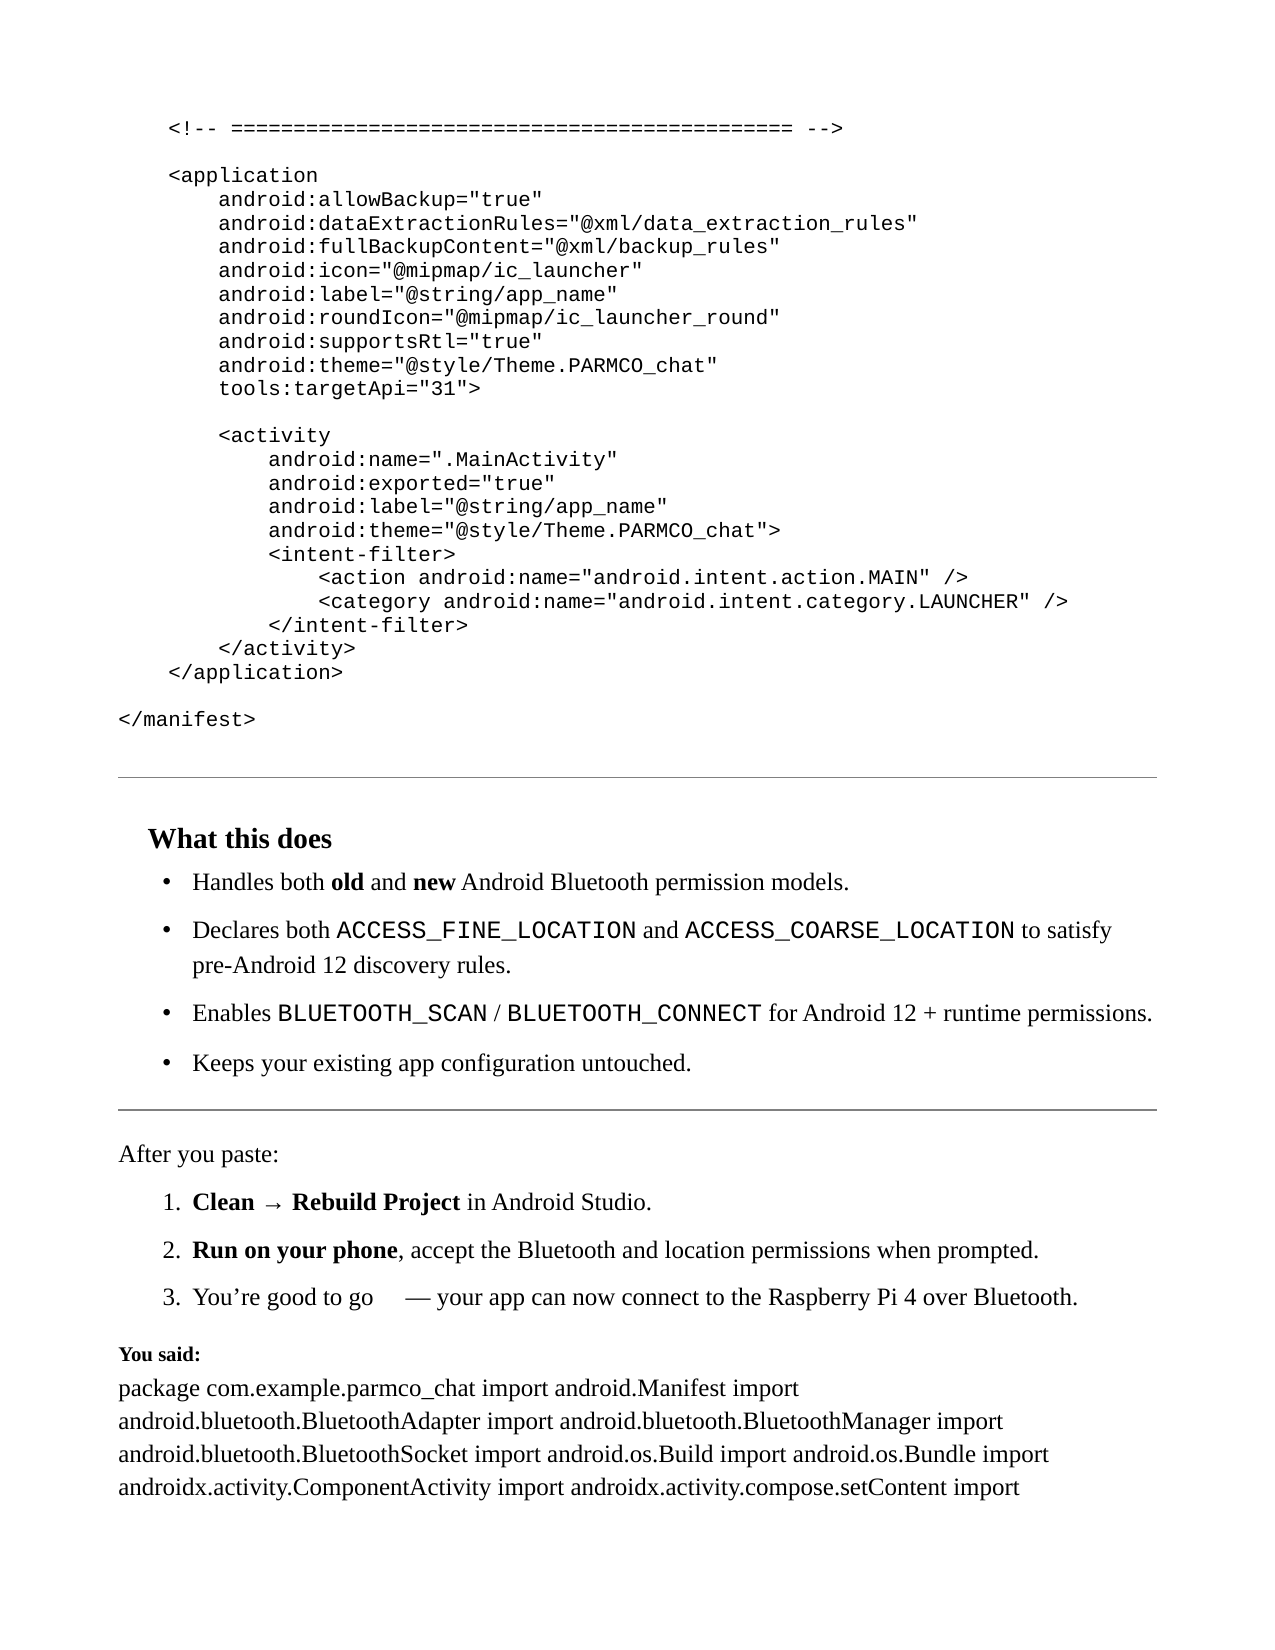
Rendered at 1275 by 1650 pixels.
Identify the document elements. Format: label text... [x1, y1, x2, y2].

text package com.example.parmco_chat import android.Manifest import android.bluetooth.BluetoothAdapter import android.bluetooth.BluetoothManager import android.bluetooth.BluetoothSocket import android.os.Build import android.os.Bundle import androidx.activity.ComponentActivity import androidx.activity.compose.setContent import [118, 1373, 1157, 1501]
text <category android:name="android.intent.category.LAUNCHER" /> [118, 591, 1157, 615]
text <intent-filter> [118, 544, 1157, 567]
text android:exported="true" [118, 473, 1157, 496]
text </activity> [118, 638, 1157, 662]
text </manifest> [118, 709, 1157, 733]
text android:roundIcon="@mipmap/ic_launcher_round" [118, 307, 1157, 331]
list Keeps your existing app configuration untouched. [162, 1048, 1157, 1076]
text After you paste: [118, 1139, 1157, 1168]
text <application [118, 165, 1157, 189]
text android:supportsRtl="true" [118, 331, 1157, 354]
list You’re good to go 🎉 — your app can now connect to the Raspberry Pi 4 over Bluetooth. [162, 1282, 1157, 1311]
list Run on your phone, accept the Bluetooth and location permissions when prompted. [162, 1235, 1157, 1263]
text <activity [118, 426, 1157, 449]
text android:allowBackup="true" [118, 189, 1157, 213]
text android:label="@string/app_name" [118, 496, 1157, 520]
subtitle You said: [118, 1342, 1157, 1366]
text android:label="@string/app_name" [118, 284, 1157, 307]
text android:dataExtractionRules="@xml/data_extraction_rules" [118, 213, 1157, 236]
text android:theme="@style/Theme.PARMCO_chat" [118, 354, 1157, 378]
text </intent-filter> [118, 615, 1157, 638]
subtitle 💡 What this does [118, 821, 1157, 855]
list Clean → Rebuild Project in Android Studio. [162, 1187, 1157, 1216]
text <action android:name="android.intent.action.MAIN" /> [118, 567, 1157, 591]
text android:name=".MainActivity" [118, 449, 1157, 473]
text android:theme="@style/Theme.PARMCO_chat"> [118, 520, 1157, 544]
list Declares both ACCESS_FINE_LOCATION and ACCESS_COARSE_LOCATION to satisfy pre-Android 12 discovery rules. [162, 915, 1157, 979]
text tools:targetApi="31"> [118, 378, 1157, 402]
text </application> [118, 662, 1157, 686]
text android:fullBackupContent="@xml/backup_rules" [118, 236, 1157, 260]
text <!-- ============================================= --> [118, 118, 1157, 142]
list Handles both old and new Android Bluetooth permission models. [162, 867, 1157, 896]
text android:icon="@mipmap/ic_launcher" [118, 260, 1157, 284]
list Enables BLUETOOTH_SCAN / BLUETOOTH_CONNECT for Android 12 + runtime permissions. [162, 998, 1157, 1028]
